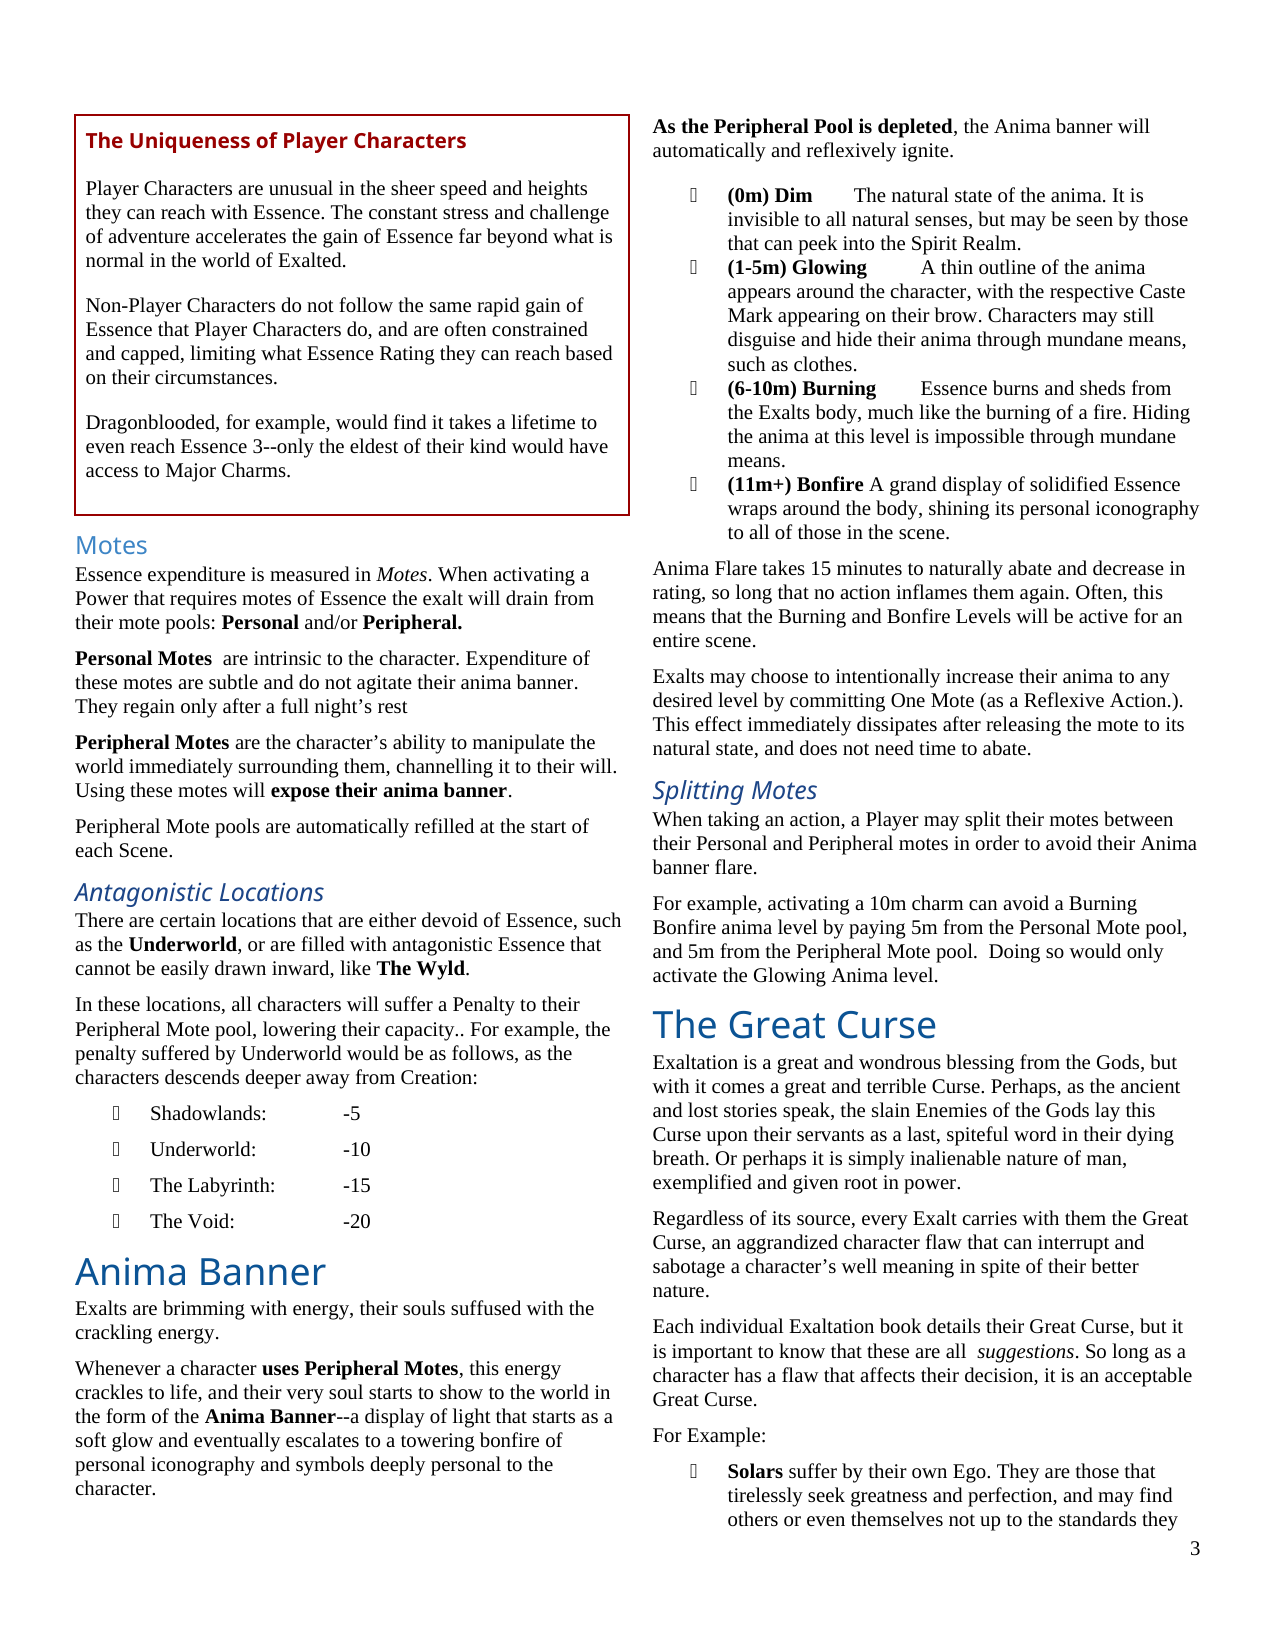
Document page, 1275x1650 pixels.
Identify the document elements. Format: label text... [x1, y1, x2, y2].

list (0m) Dim The natural state of the anima. It is invisible to all natural senses, but may be seen by those that can peek into the Spirit Realm. [690, 183, 1200, 255]
text Exaltation is a great and wondrous blessing from the Gods, but with it comes a great and terrible Curse. Perhaps, as the ancient and lost stories speak, the slain Enemies of the Gods lay this Curse upon their servants as a last, spiteful word in their dying breath. Or perhaps it is simply inalienable nature of man, exemplified and given root in power. [652, 1050, 1200, 1194]
text Exalts may choose to intentionally increase their anima to any desired level by committing One Mote (as a Reflexive Action.). This effect immediately dissipates after releasing the mote to its natural state, and does not need time to abate. [652, 664, 1200, 760]
text When taking an action, a Player may split their motes between their Personal and Peripheral motes in order to avoid their Anima banner flare. [652, 806, 1200, 879]
text Peripheral Motes are the character’s ability to manipulate the world immediately surrounding them, channelling it to their will. Using these motes will expose their anima banner. [75, 730, 622, 802]
text Whenever a character uses Peripheral Motes, this energy crackles to life, and their very soul starts to show to the world in the form of the Anima Banner--a display of light that starts as a soft glow and eventually escalates to a towering bonfire of personal iconography and symbols deeply personal to the character. [75, 1356, 622, 1500]
subtitle Antagonistic Locations [75, 874, 622, 908]
text There are certain locations that are either devoid of Essence, such as the Underworld, or are filled with antagonistic Essence that cannot be easily drawn inward, like The Wyld. [75, 908, 622, 980]
text In these locations, all characters will suffer a Penalty to their Peripheral Mote pool, lowering their capacity.. For example, the penalty suffered by Underworld would be as follows, as the characters descends deeper away from Creation: [75, 992, 622, 1089]
text Each individual Exaltation book details their Great Curse, but it is important to know that these are all suggestions. So long as a character has a flaw that affects their decision, it is an acceptable Great Curse. [652, 1314, 1200, 1411]
text Peripheral Mote pools are automatically refilled at the start of each Scene. [75, 814, 622, 862]
list Underworld: -10 [112, 1137, 622, 1161]
list Solars suffer by their own Ego. They are those that tirelessly seek greatness and perfection, and may find others or even themselves not up to the standards they [690, 1459, 1200, 1531]
list The Void: -20 [112, 1209, 622, 1233]
text Anima Flare takes 15 minutes to naturally abate and decrease in rating, so long that no action inflames them again. Often, this means that the Burning and Bonfire Levels will be active for an entire scene. [652, 556, 1200, 652]
text For example, activating a 10m charm can avoid a Burning Bonfire anima level by paying 5m from the Personal Mote pool, and 5m from the Peripheral Mote pool. Doing so would only activate the Glowing Anima level. [652, 891, 1200, 987]
table_header The Uniqueness of Player Characters Player Characters are unusual in the sheer speed and heights they can reach with Essence. The constant stress and challenge of adventure accelerates the gain of Essence far beyond what is normal in the world of Exalted. Non-Player Characters do not follow the same rapid gain of Essence that Player Characters do, and are often constrained and capped, limiting what Essence Rating they can reach based on their circumstances. Dragonblooded, for example, would find it takes a lifetime to even reach Essence 3--only the eldest of their kind would have access to Major Charms. [76, 116, 628, 513]
text As the Peripheral Pool is depleted, the Anima banner will automatically and reflexively ignite. [652, 114, 1200, 162]
text Essence expenditure is measured in Motes. When activating a Power that requires motes of Essence the exalt will drain from their mote pools: Personal and/or Peripheral. [75, 562, 622, 634]
list (6-10m) Burning Essence burns and sheds from the Exalts body, much like the burning of a fire. Hiding the anima at this level is impossible through mundane means. [690, 376, 1200, 472]
subtitle The Great Curse [652, 999, 1200, 1050]
subtitle Motes [75, 527, 622, 562]
text Exalts are brimming with energy, their souls suffused with the crackling energy. [75, 1296, 622, 1344]
subtitle Splitting Motes [652, 772, 1200, 806]
text For Example: [652, 1423, 1200, 1447]
list (1-5m) Glowing A thin outline of the anima appears around the character, with the respective Caste Mark appearing on their brow. Characters may still disguise and hide their anima through mundane means, such as clothes. [690, 255, 1200, 376]
text Regardless of its source, every Exalt carries with them the Great Curse, an aggrandized character flaw that can interrupt and sabotage a character’s well meaning in spite of their better nature. [652, 1206, 1200, 1302]
list Shadowlands: -5 [112, 1101, 622, 1125]
text Personal Motes are intrinsic to the character. Expenditure of these motes are subtle and do not agitate their anima banner. They regain only after a full night’s rest [75, 646, 622, 718]
subtitle Anima Banner [75, 1245, 622, 1296]
list (11m+) Bonfire A grand display of solidified Essence wraps around the body, shining its personal iconography to all of those in the scene. [690, 472, 1200, 544]
list The Labyrinth: -15 [112, 1173, 622, 1197]
